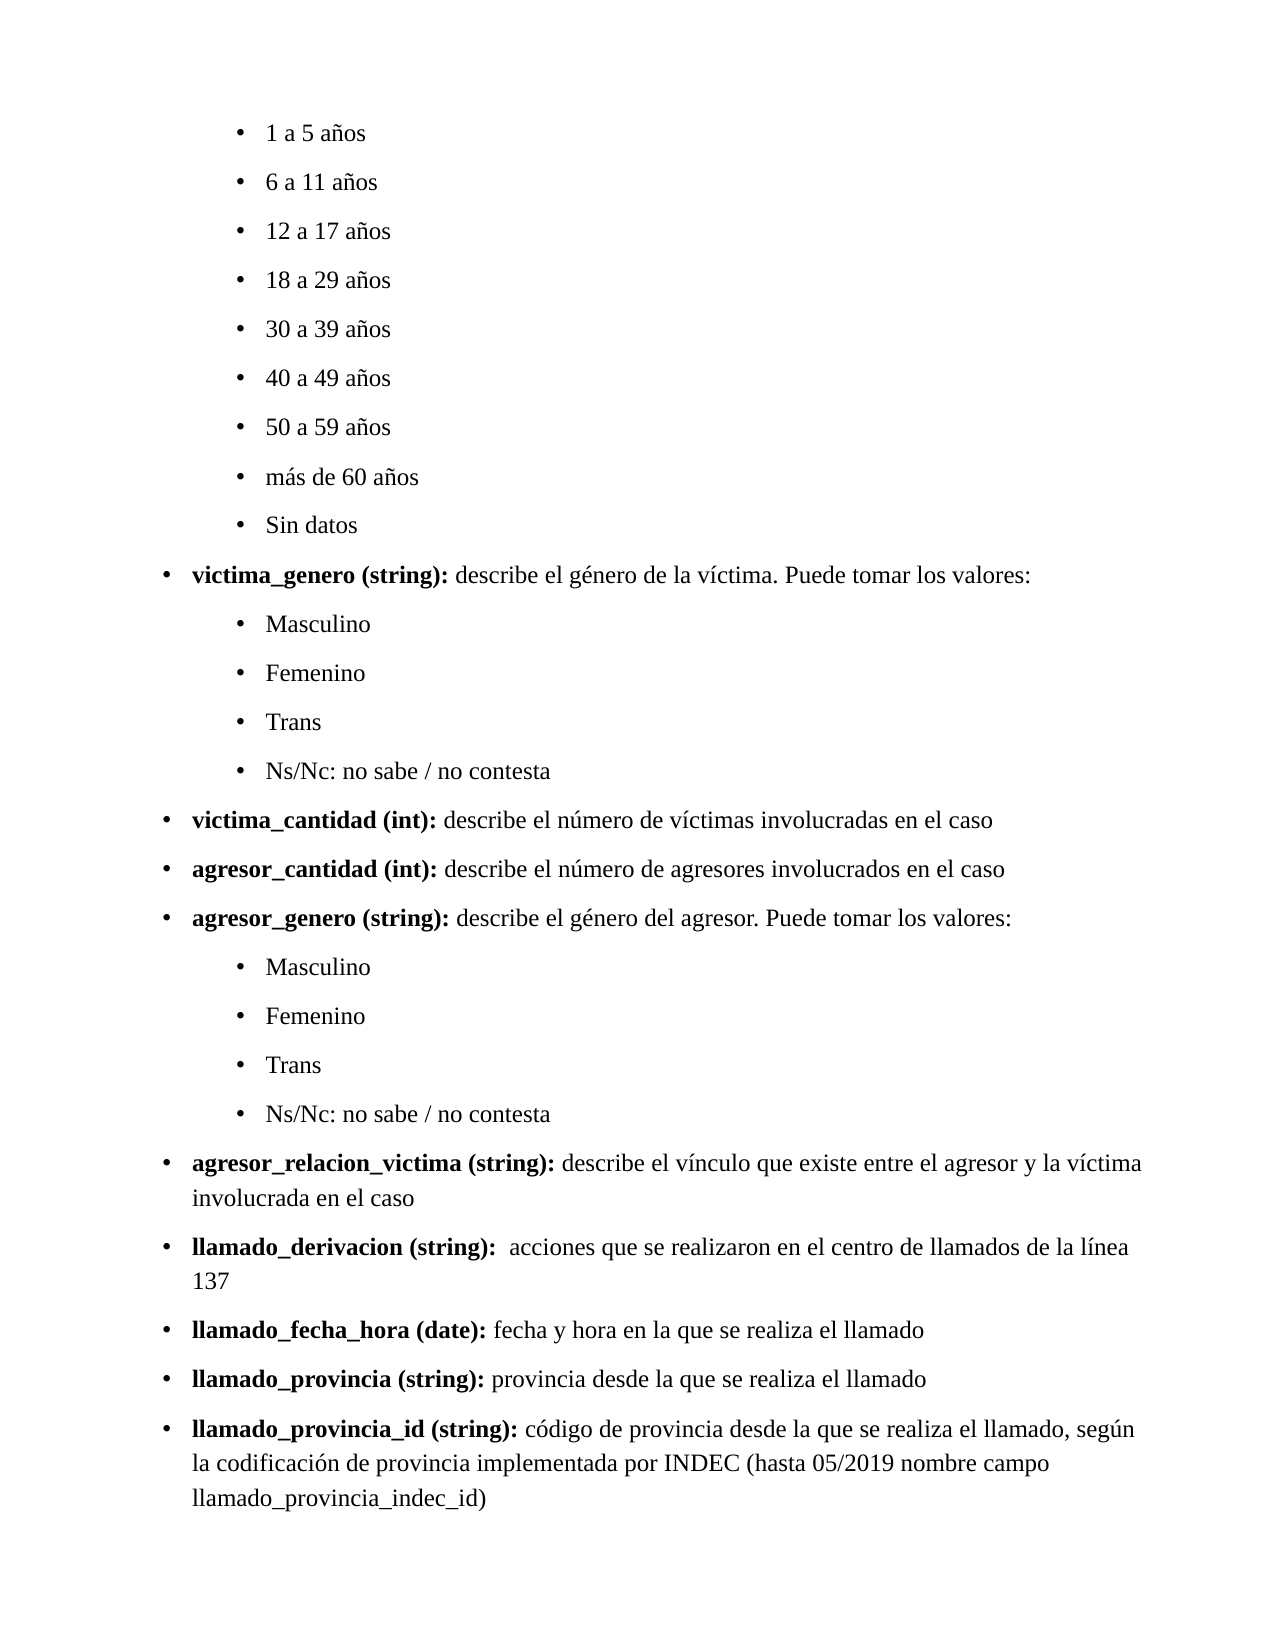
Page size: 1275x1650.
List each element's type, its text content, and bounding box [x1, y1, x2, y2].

list Ns/Nc: no sabe / no contesta [236, 756, 1157, 785]
list victima_genero (string): describe el género de la víctima. Puede tomar los valores: [162, 560, 1157, 588]
list Trans [236, 1050, 1157, 1079]
list Trans [236, 707, 1157, 736]
list 18 a 29 años [236, 265, 1157, 294]
list Femenino [236, 1001, 1157, 1030]
list agresor_cantidad (int): describe el número de agresores involucrados en el caso [162, 854, 1157, 883]
list 12 a 17 años [236, 216, 1157, 245]
list Masculino [236, 609, 1157, 637]
list agresor_relacion_victima (string): describe el vínculo que existe entre el agresor y la víctima involucrada en el caso [162, 1148, 1157, 1212]
list agresor_genero (string): describe el género del agresor. Puede tomar los valores: [162, 903, 1157, 932]
list llamado_provincia_id (string): código de provincia desde la que se realiza el llamado, según la codificación de provincia implementada por INDEC (hasta 05/2019 nombre campo llamado_provincia_indec_id) [162, 1414, 1157, 1511]
list 1 a 5 años [236, 118, 1157, 147]
list llamado_derivacion (string): acciones que se realizaron en el centro de llamados de la línea 137 [162, 1232, 1157, 1295]
list llamado_provincia (string): provincia desde la que se realiza el llamado [162, 1364, 1157, 1393]
list Masculino [236, 952, 1157, 981]
list 50 a 59 años [236, 412, 1157, 441]
list Sin datos [236, 511, 1157, 539]
list Ns/Nc: no sabe / no contesta [236, 1099, 1157, 1128]
list victima_cantidad (int): describe el número de víctimas involucradas en el caso [162, 805, 1157, 834]
list 6 a 11 años [236, 167, 1157, 196]
list llamado_fecha_hora (date): fecha y hora en la que se realiza el llamado [162, 1316, 1157, 1344]
list 40 a 49 años [236, 363, 1157, 392]
list 30 a 39 años [236, 314, 1157, 343]
list más de 60 años [236, 462, 1157, 490]
list Femenino [236, 658, 1157, 687]
